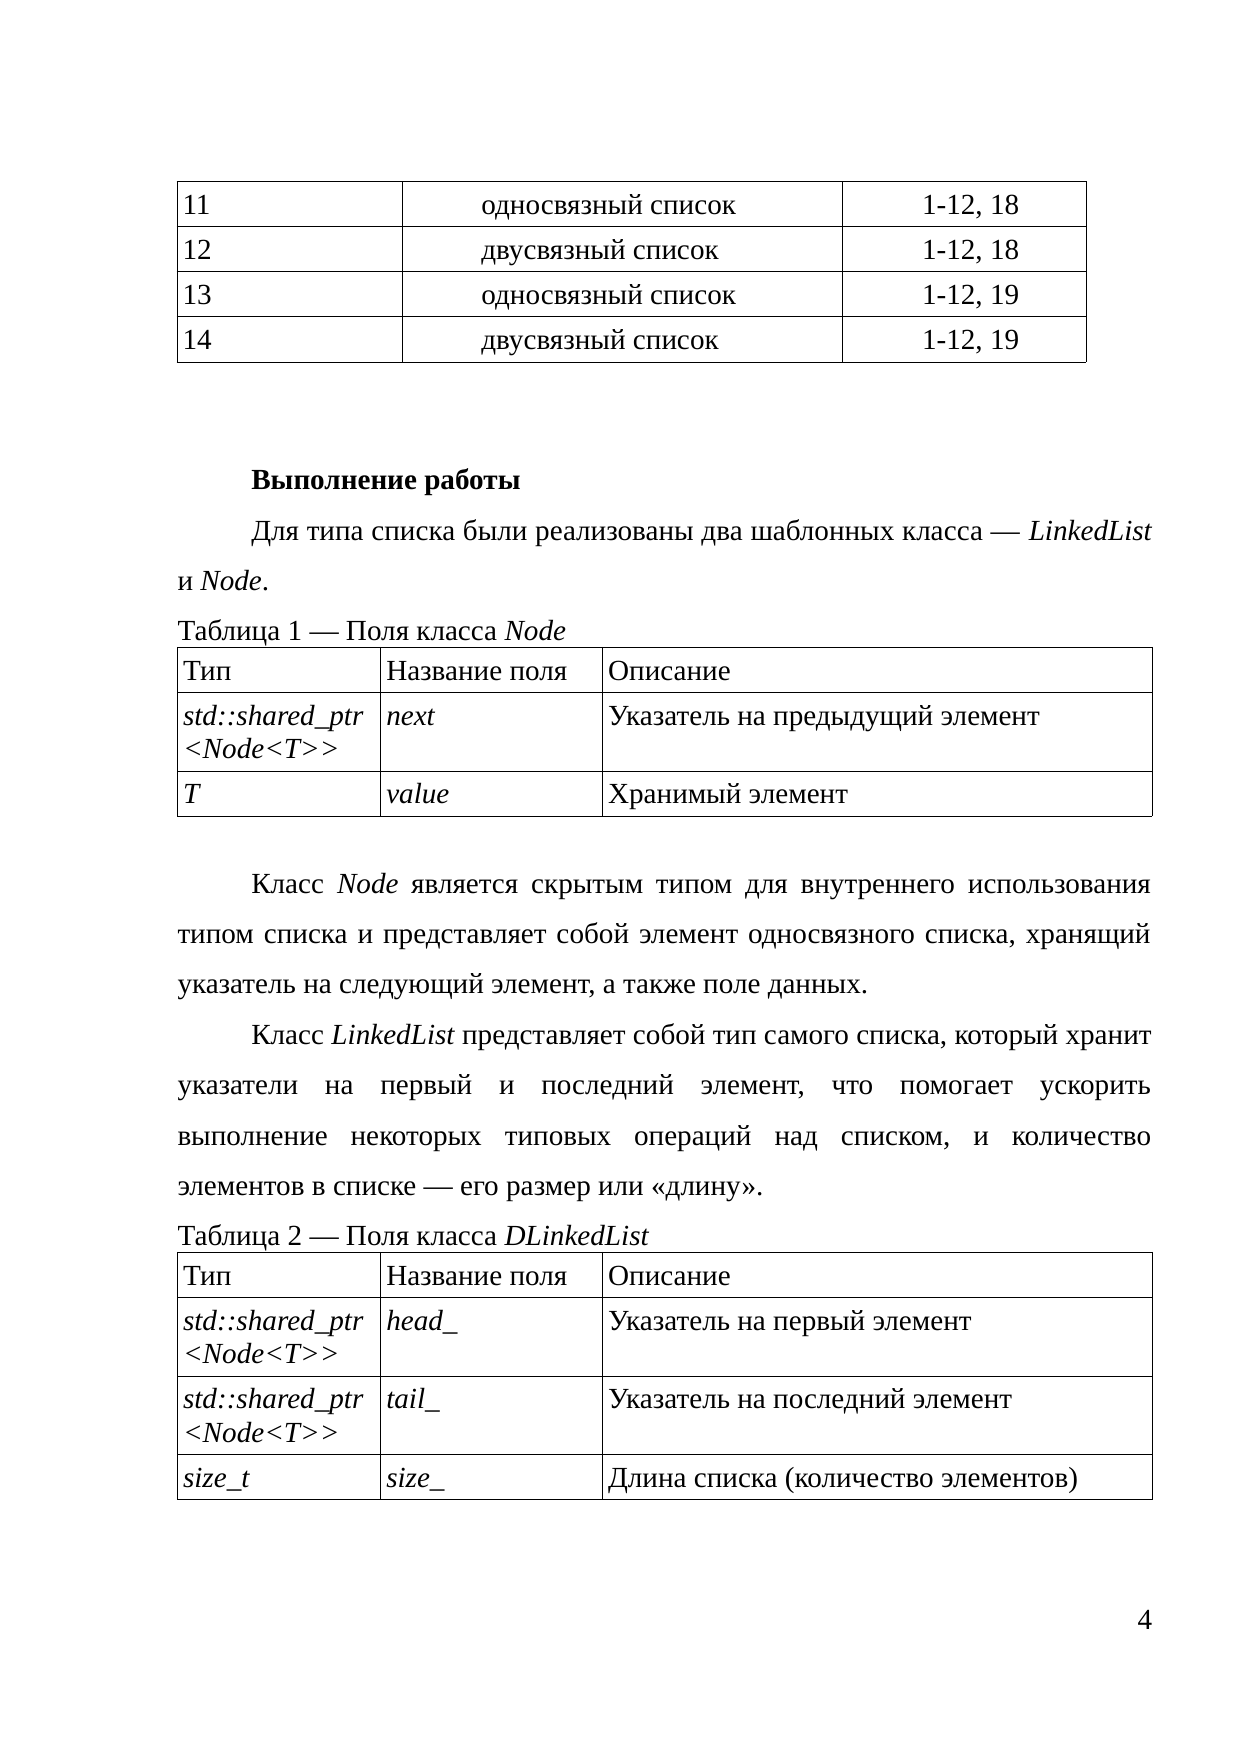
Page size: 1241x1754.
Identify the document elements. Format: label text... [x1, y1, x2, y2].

table_cell 1-12, 18 [843, 227, 1086, 271]
table_header Название поля [381, 648, 602, 692]
table_cell std::shared_ptr<Node<T>> [178, 693, 380, 771]
table_cell 13 [178, 272, 402, 316]
table_cell value [381, 772, 602, 816]
table_cell size_ [381, 1455, 602, 1499]
table_cell Длина списка (количество элементов) [603, 1455, 1152, 1499]
table_cell 1-12, 18 [843, 182, 1086, 226]
table_header Тип [178, 648, 380, 692]
text Таблица 2 — Поля класса DLinkedList [177, 1218, 1152, 1252]
table_cell 14 [178, 317, 402, 362]
table_cell односвязный список [403, 272, 842, 316]
table_cell size_t [178, 1455, 380, 1499]
subtitle Выполнение работы [177, 462, 1152, 496]
text Класс LinkedList представляет собой тип самого списка, который хранит указатели на первый и последний элемент, что помогает ускорить выполнение некоторых типовых операций над списком, и количество элементов в списке — его размер или «длину». [177, 1017, 1152, 1201]
table_header Тип [178, 1253, 380, 1297]
table_header Название поля [381, 1253, 602, 1297]
table_cell 1-12, 19 [843, 317, 1086, 362]
text Таблица 1 — Поля класса Node [177, 613, 1152, 647]
table_cell Указатель на первый элемент [603, 1298, 1152, 1376]
table_header Описание [603, 1253, 1152, 1297]
table_cell Указатель на последний элемент [603, 1377, 1152, 1454]
table_cell Хранимый элемент [603, 772, 1152, 816]
table_cell 11 [178, 182, 402, 226]
table_cell двусвязный список [403, 317, 842, 362]
table_header Описание [603, 648, 1152, 692]
table_cell next [381, 693, 602, 771]
table_cell 12 [178, 227, 402, 271]
text Класс Node является скрытым типом для внутреннего использования типом списка и представляет собой элемент односвязного списка, хранящий указатель на следующий элемент, а также поле данных. [177, 866, 1152, 1000]
table_cell двусвязный список [403, 227, 842, 271]
text Для типа списка были реализованы два шаблонных класса — LinkedList и Node. [177, 513, 1152, 596]
table_cell односвязный список [403, 182, 842, 226]
table_cell Указатель на предыдущий элемент [603, 693, 1152, 771]
table_cell T [178, 772, 380, 816]
table_cell std::shared_ptr<Node<T>> [178, 1377, 380, 1454]
table_cell head_ [381, 1298, 602, 1376]
table_cell std::shared_ptr<Node<T>> [178, 1298, 380, 1376]
table_cell 1-12, 19 [843, 272, 1086, 316]
table_cell tail_ [381, 1377, 602, 1454]
